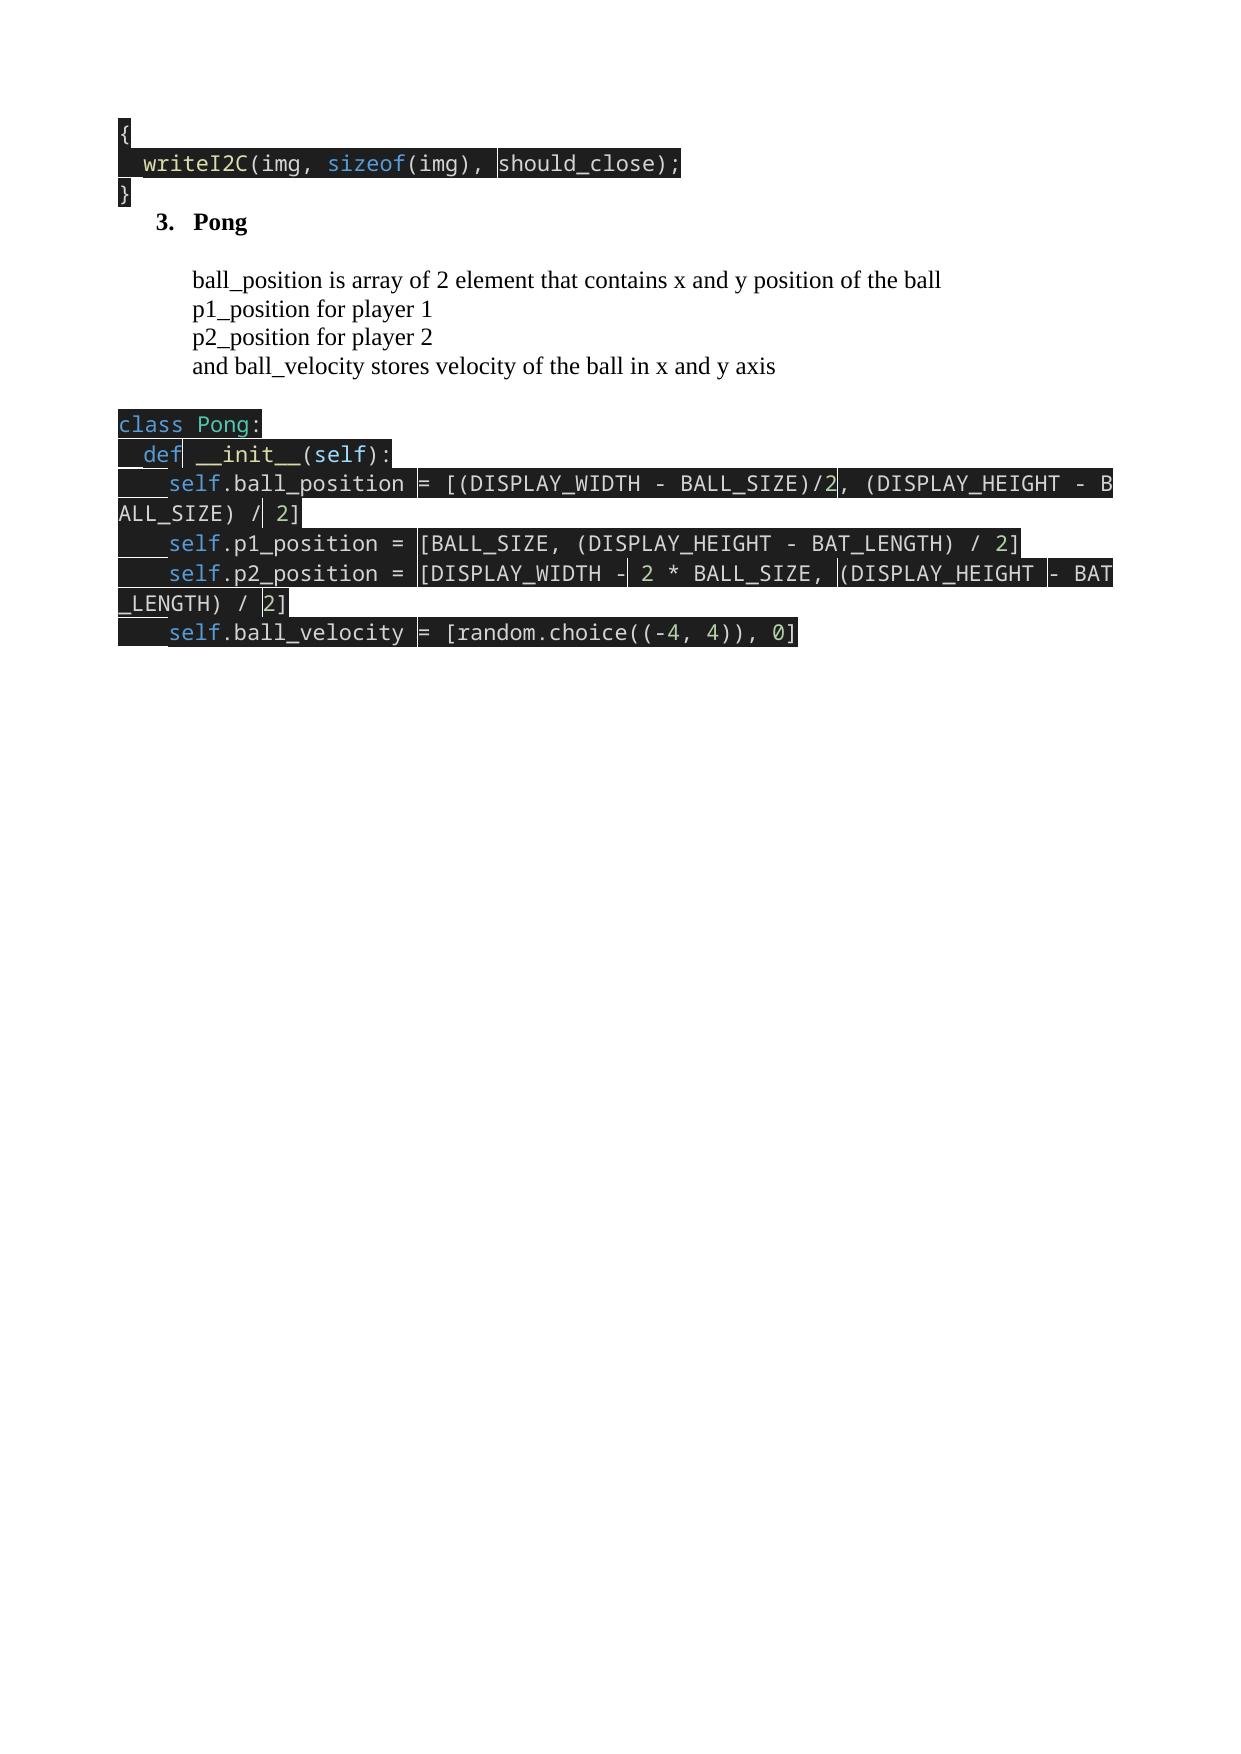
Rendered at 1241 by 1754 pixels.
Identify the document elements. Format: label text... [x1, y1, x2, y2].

text and ball_velocity stores velocity of the ball in x and y axis [118, 351, 1122, 380]
list Pong [156, 207, 1122, 236]
text def __init__(self): [118, 438, 1122, 468]
text self.p1_position = [BALL_SIZE, (DISPLAY_HEIGHT - BAT_LENGTH) / 2] [118, 528, 1122, 558]
text self.p2_position = [DISPLAY_WIDTH - 2 * BALL_SIZE, (DISPLAY_HEIGHT - BAT_LENGTH) / 2] [118, 558, 1122, 617]
text p1_position for player 1 [118, 294, 1122, 322]
text } [118, 178, 1122, 207]
text p2_position for player 2 [118, 322, 1122, 351]
text self.ball_position = [(DISPLAY_WIDTH - BALL_SIZE)/2, (DISPLAY_HEIGHT - BALL_SIZE) / 2] [118, 468, 1122, 528]
text { [118, 118, 1122, 148]
text ball_position is array of 2 element that contains x and y position of the ball [118, 265, 1122, 294]
text class Pong: [118, 409, 1122, 438]
text self.ball_velocity = [random.choice((-4, 4)), 0] [118, 617, 1122, 647]
text writeI2C(img, sizeof(img), should_close); [118, 148, 1122, 178]
